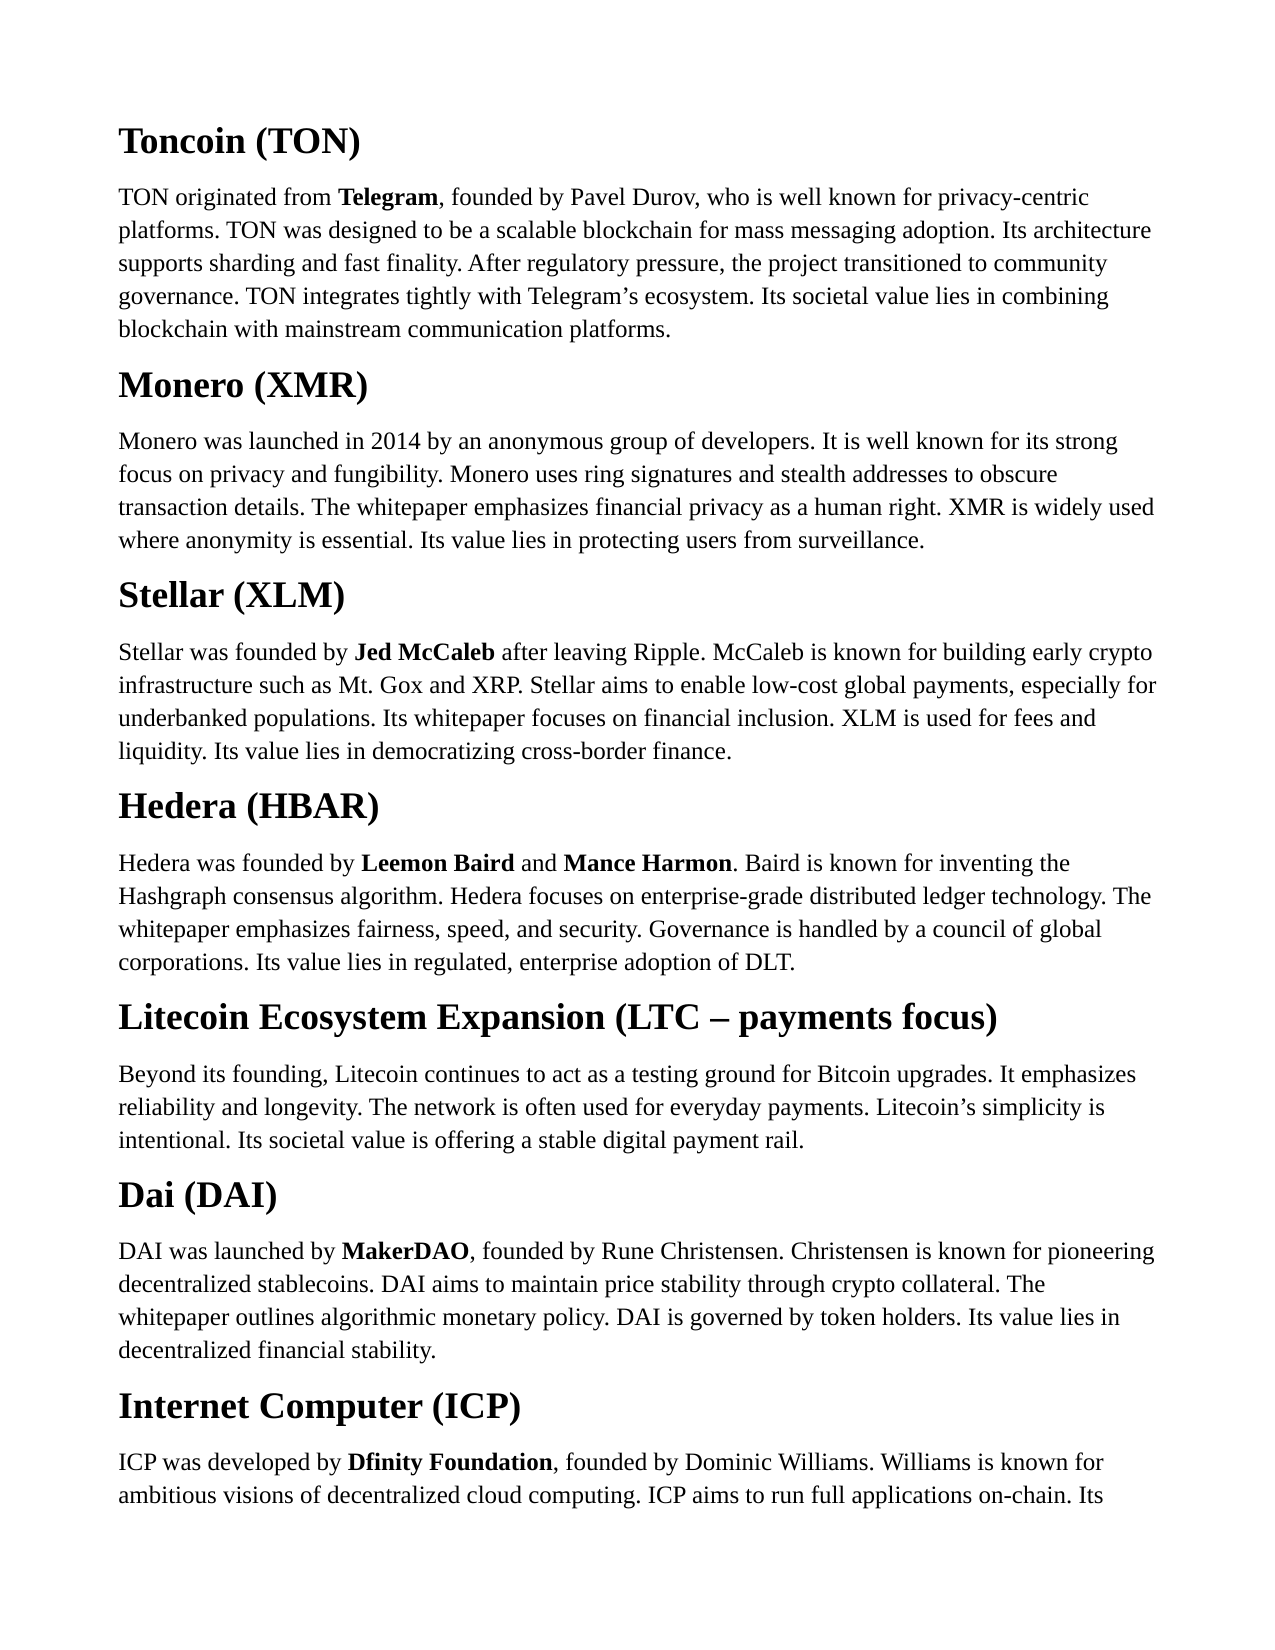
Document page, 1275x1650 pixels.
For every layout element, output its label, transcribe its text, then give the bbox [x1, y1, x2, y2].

text ICP was developed by Dfinity Foundation, founded by Dominic Williams. Williams is known for ambitious visions of decentralized cloud computing. ICP aims to run full applications on-chain. Its [118, 1447, 1157, 1509]
subtitle Dai (DAI) [118, 1172, 1157, 1215]
text TON originated from Telegram, founded by Pavel Durov, who is well known for privacy-centric platforms. TON was designed to be a scalable blockchain for mass messaging adoption. Its architecture supports sharding and fast finality. After regulatory pressure, the project transitioned to community governance. TON integrates tightly with Telegram’s ecosystem. Its societal value lies in combining blockchain with mainstream communication platforms. [118, 182, 1157, 343]
text Beyond its founding, Litecoin continues to act as a testing ground for Bitcoin upgrades. It emphasizes reliability and longevity. The network is often used for everyday payments. Litecoin’s simplicity is intentional. Its societal value is offering a stable digital payment rail. [118, 1059, 1157, 1153]
subtitle Litecoin Ecosystem Expansion (LTC – payments focus) [118, 994, 1157, 1038]
subtitle Monero (XMR) [118, 362, 1157, 405]
text Hedera was founded by Leemon Baird and Mance Harmon. Baird is known for inventing the Hashgraph consensus algorithm. Hedera focuses on enterprise-grade distributed ledger technology. The whitepaper emphasizes fairness, speed, and security. Governance is handled by a council of global corporations. Its value lies in regulated, enterprise adoption of DLT. [118, 848, 1157, 976]
text Stellar was founded by Jed McCaleb after leaving Ripple. McCaleb is known for building early crypto infrastructure such as Mt. Gox and XRP. Stellar aims to enable low-cost global payments, especially for underbanked populations. Its whitepaper focuses on financial inclusion. XLM is used for fees and liquidity. Its value lies in democratizing cross-border finance. [118, 637, 1157, 765]
text DAI was launched by MakerDAO, founded by Rune Christensen. Christensen is known for pioneering decentralized stablecoins. DAI aims to maintain price stability through crypto collateral. The whitepaper outlines algorithmic monetary policy. DAI is governed by token holders. Its value lies in decentralized financial stability. [118, 1236, 1157, 1364]
subtitle Hedera (HBAR) [118, 784, 1157, 827]
text Monero was launched in 2014 by an anonymous group of developers. It is well known for its strong focus on privacy and fungibility. Monero uses ring signatures and stealth addresses to obscure transaction details. The whitepaper emphasizes financial privacy as a human right. XMR is widely used where anonymity is essential. Its value lies in protecting users from surveillance. [118, 426, 1157, 554]
subtitle Stellar (XLM) [118, 573, 1157, 616]
subtitle Internet Computer (ICP) [118, 1383, 1157, 1426]
subtitle Toncoin (TON) [118, 118, 1157, 161]
